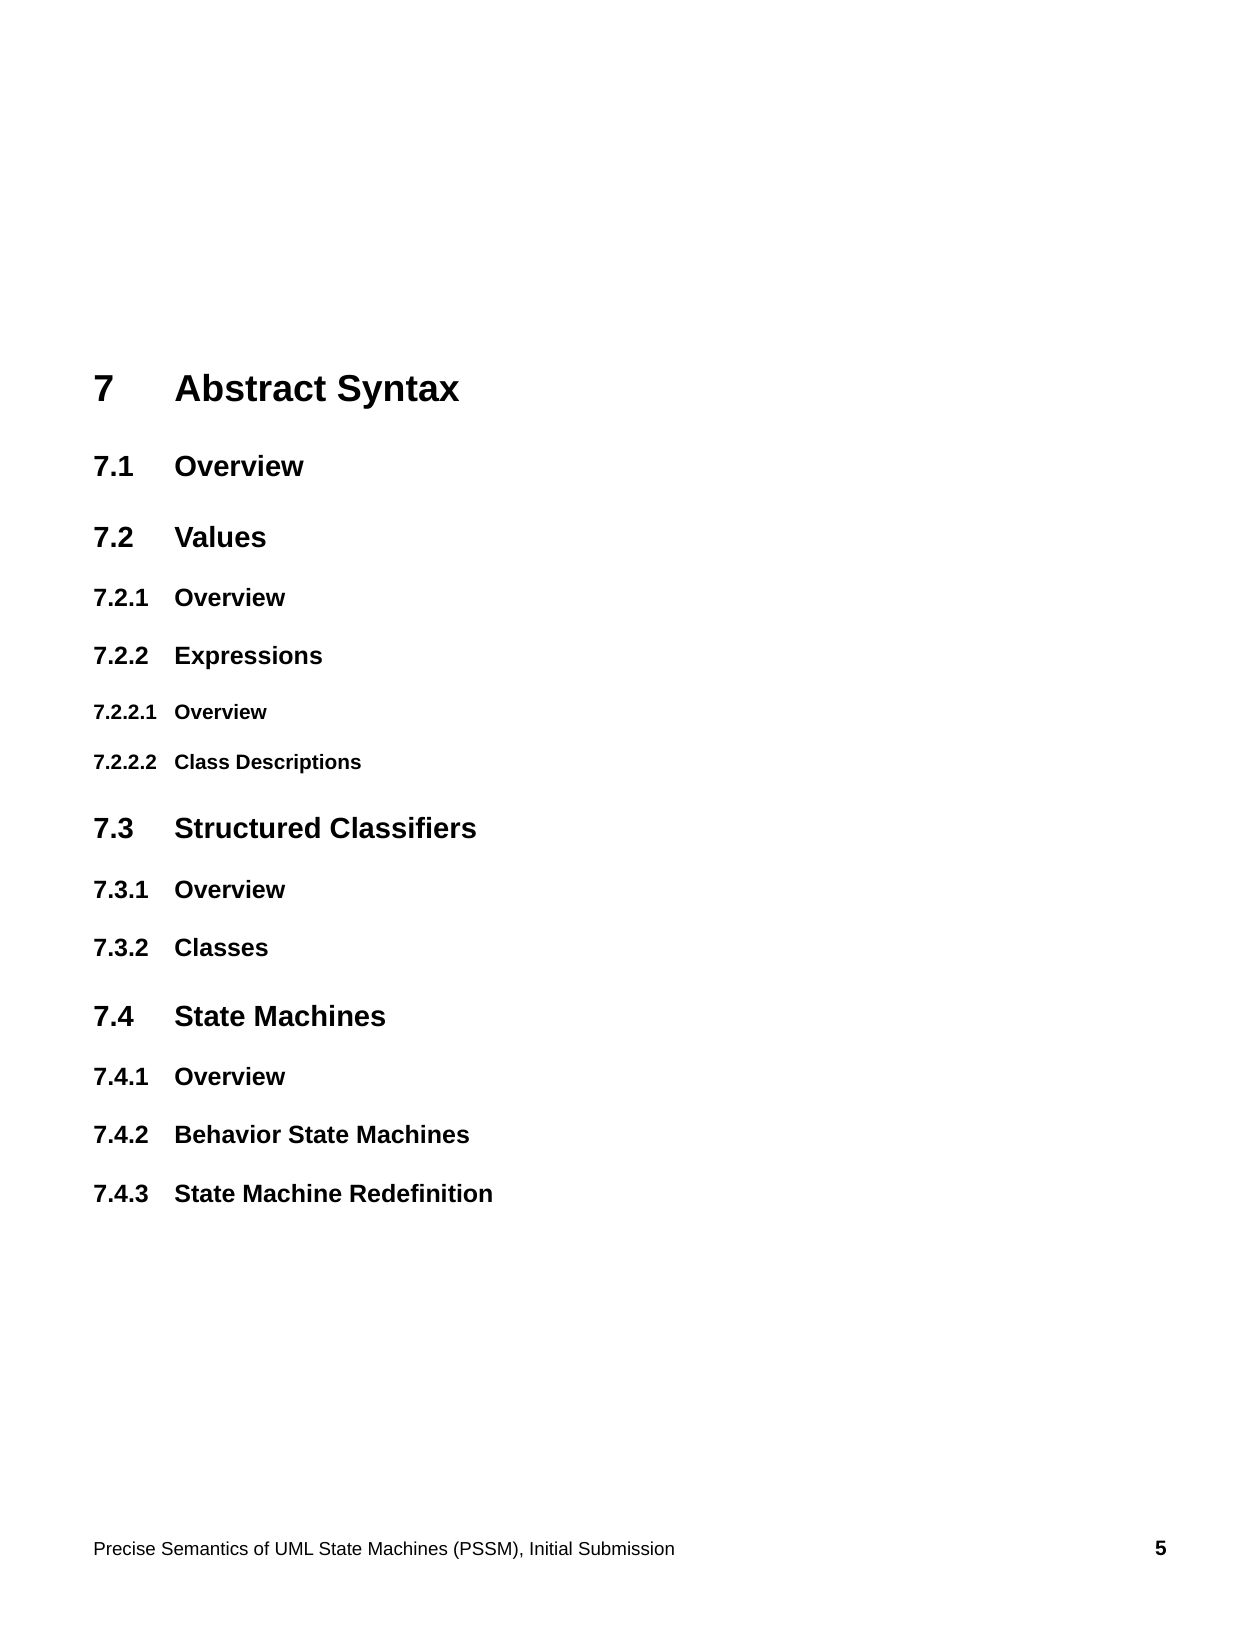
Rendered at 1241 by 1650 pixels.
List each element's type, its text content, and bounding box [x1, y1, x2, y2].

subtitle Class Descriptions [93, 749, 1164, 774]
subtitle State Machine Redefinition [93, 1178, 1164, 1207]
subtitle Structured Classifiers [93, 809, 1164, 845]
subtitle Overview [93, 447, 1164, 482]
subtitle Overview [93, 582, 1164, 612]
subtitle Expressions [93, 641, 1164, 670]
subtitle State Machines [93, 997, 1164, 1032]
subtitle Overview [93, 874, 1164, 903]
subtitle Values [93, 518, 1164, 553]
subtitle Overview [93, 699, 1164, 724]
subtitle Behavior State Machines [93, 1120, 1164, 1149]
subtitle Abstract Syntax [93, 366, 1164, 409]
subtitle Classes [93, 932, 1164, 962]
subtitle Overview [93, 1062, 1164, 1091]
